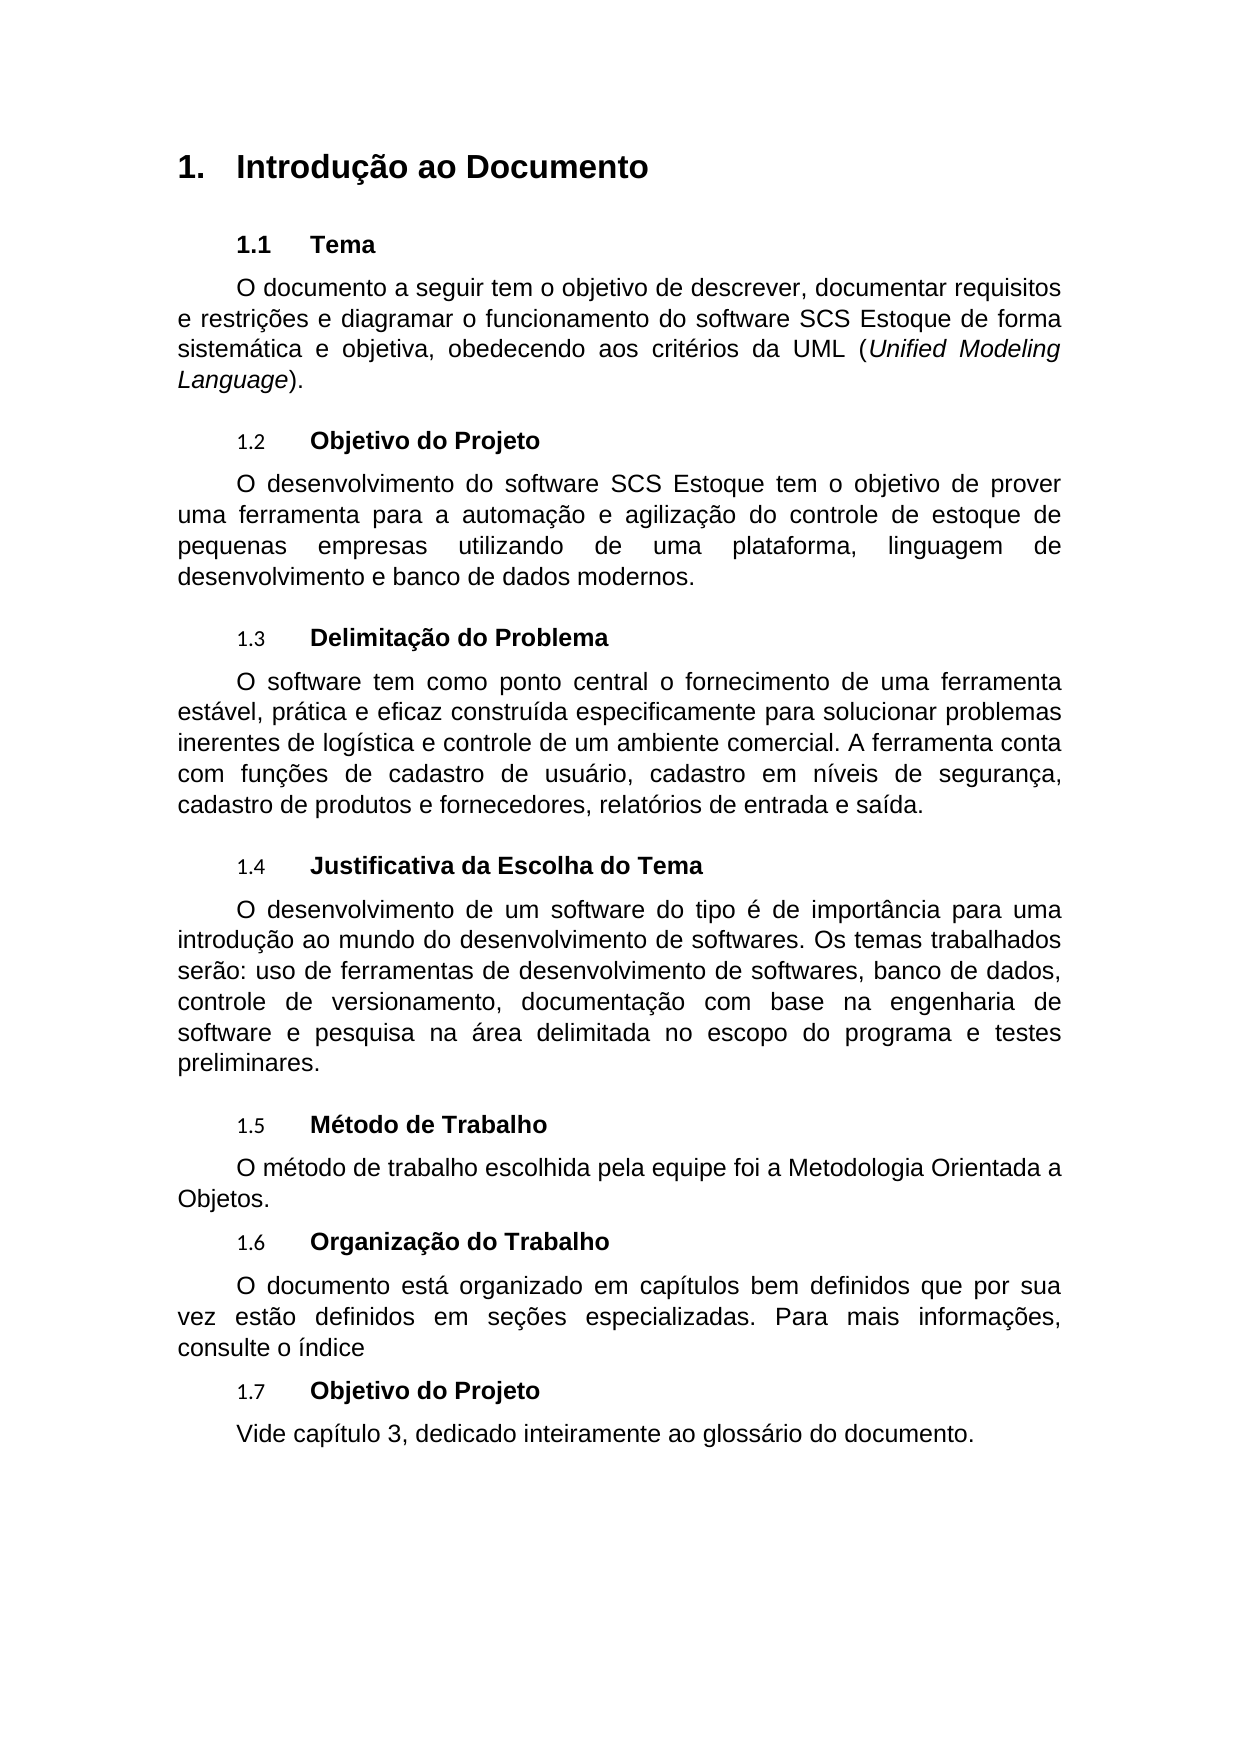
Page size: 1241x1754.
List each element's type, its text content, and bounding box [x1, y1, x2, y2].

list Tema [236, 230, 1063, 258]
list Delimitação do Problema [236, 623, 1063, 652]
text O método de trabalho escolhida pela equipe foi a Metodologia Orientada a Objetos. [177, 1153, 1063, 1213]
text O desenvolvimento de um software do tipo é de importância para uma introdução ao mundo do desenvolvimento de softwares. Os temas trabalhados serão: uso de ferramentas de desenvolvimento de softwares, banco de dados, controle de versionamento, documentação com base na engenharia de software e pesquisa na área delimitada no escopo do programa e testes preliminares. [177, 895, 1063, 1077]
text O desenvolvimento do software SCS Estoque tem o objetivo de prover uma ferramenta para a automação e agilização do controle de estoque de pequenas empresas utilizando de uma plataforma, linguagem de desenvolvimento e banco de dados modernos. [177, 469, 1063, 590]
list Justificativa da Escolha do Tema [236, 851, 1063, 880]
text O software tem como ponto central o fornecimento de uma ferramenta estável, prática e eficaz construída especificamente para solucionar problemas inerentes de logística e controle de um ambiente comercial. A ferramenta conta com funções de cadastro de usuário, cadastro em níveis de segurança, cadastro de produtos e fornecedores, relatórios de entrada e saída. [177, 667, 1063, 818]
list Método de Trabalho [236, 1110, 1063, 1139]
list Organização do Trabalho [236, 1227, 1063, 1257]
list Objetivo do Projeto [236, 1376, 1063, 1405]
list Introdução ao Documento [177, 148, 1063, 186]
text O documento está organizado em capítulos bem definidos que por sua vez estão definidos em seções especializadas. Para mais informações, consulte o índice [177, 1271, 1063, 1361]
text O documento a seguir tem o objetivo de descrever, documentar requisitos e restrições e diagramar o funcionamento do software SCS Estoque de forma sistemática e objetiva, obedecendo aos critérios da UML (Unified Modeling Language). [177, 273, 1063, 394]
list Objetivo do Projeto [236, 426, 1063, 455]
text Vide capítulo 3, dedicado inteiramente ao glossário do documento. [236, 1419, 1063, 1448]
